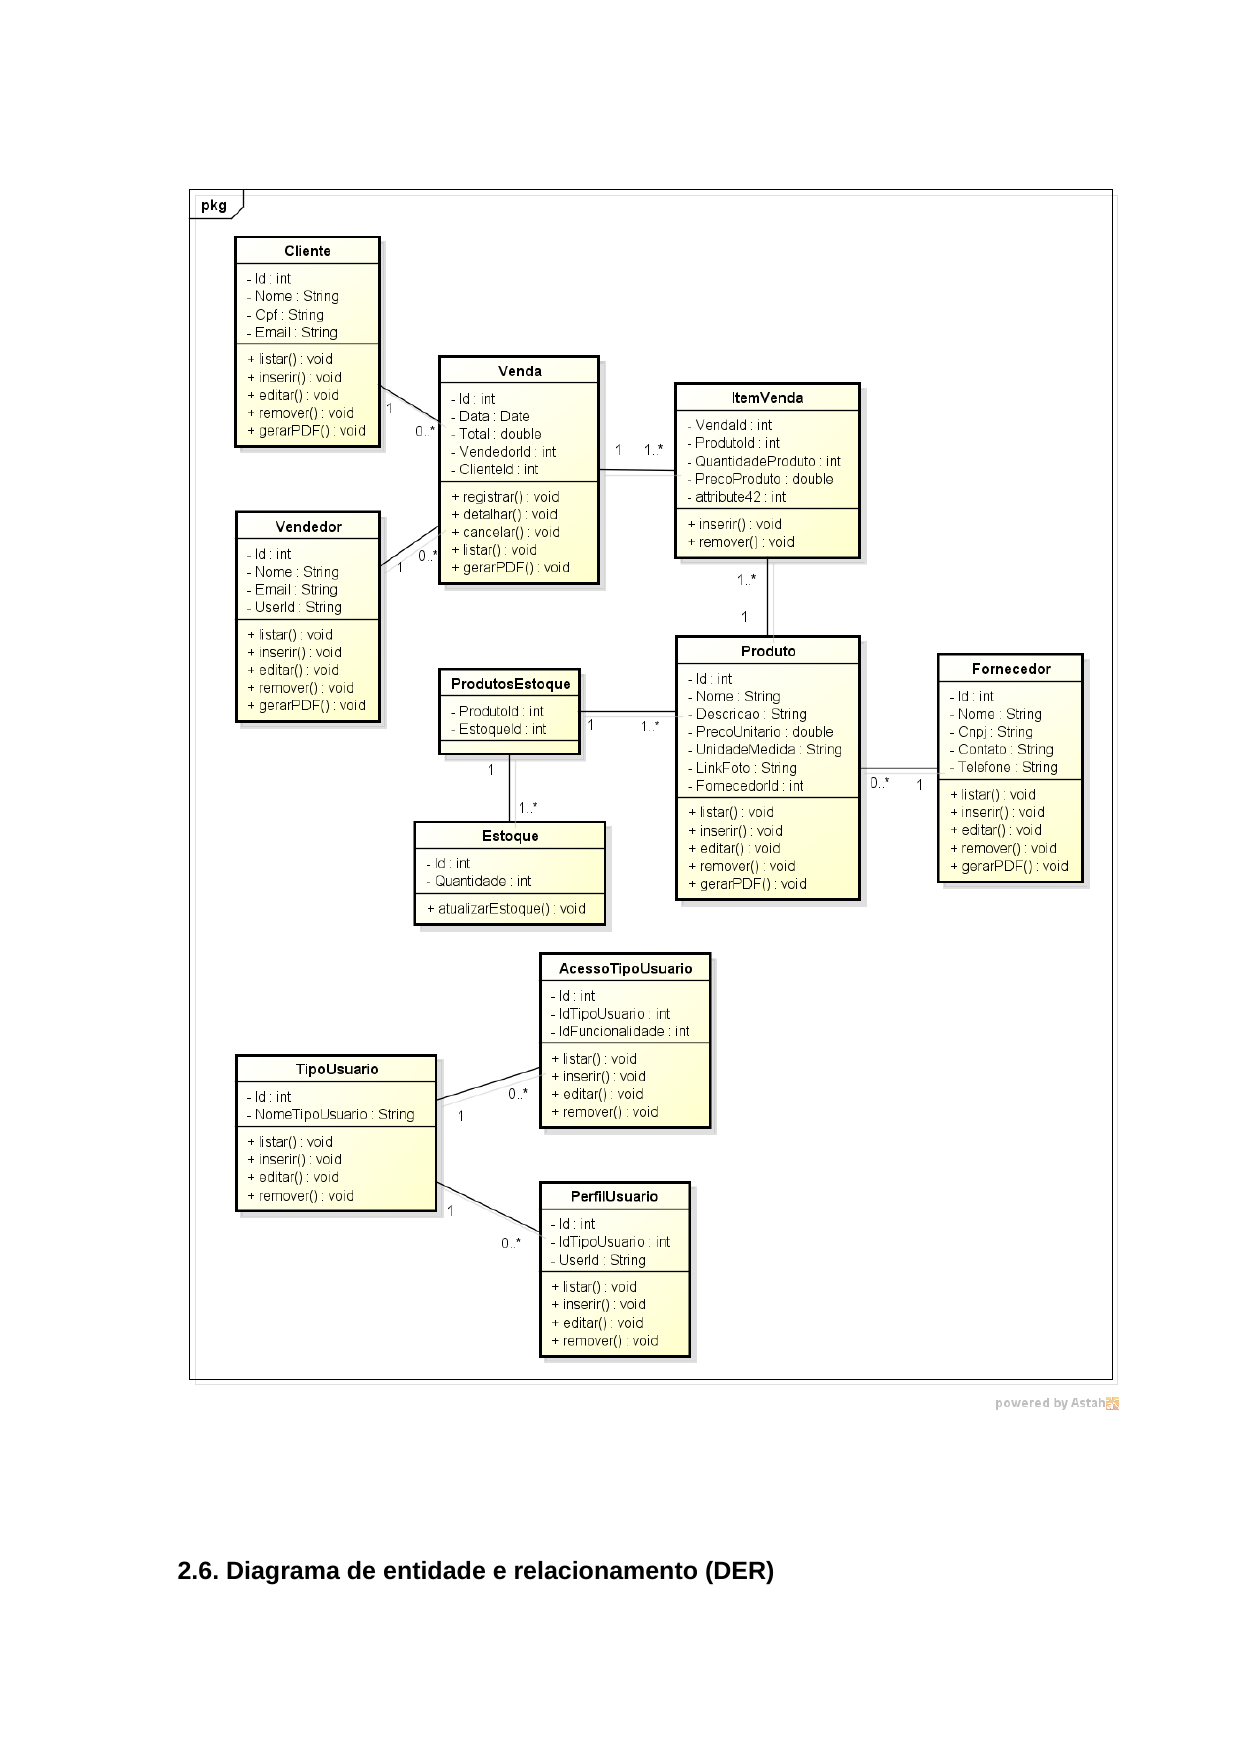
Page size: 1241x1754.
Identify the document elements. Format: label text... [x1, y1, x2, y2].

picture [177, 177, 1123, 1414]
subtitle 2.6. Diagrama de entidade e relacionamento (DER) [177, 1556, 1122, 1584]
